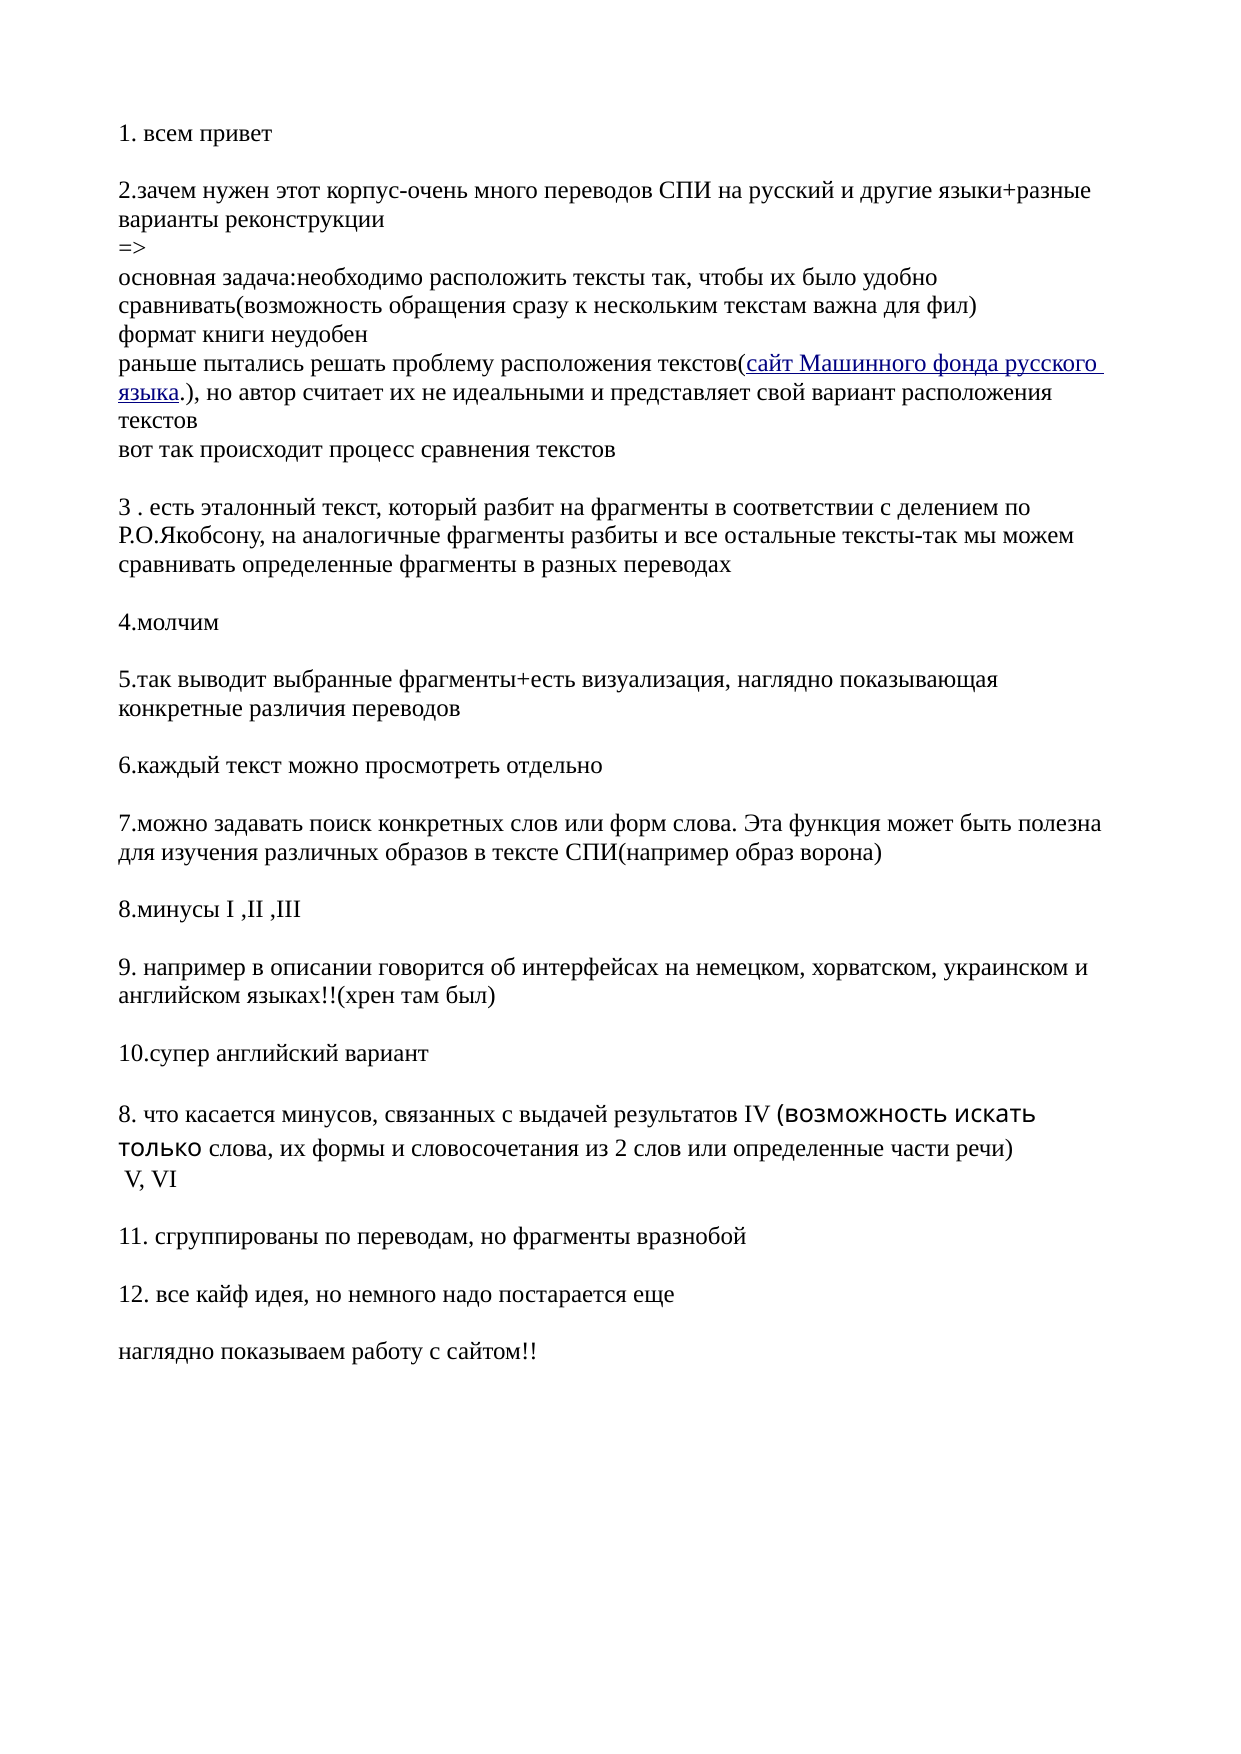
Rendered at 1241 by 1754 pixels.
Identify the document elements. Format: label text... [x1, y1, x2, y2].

text 8.минусы I ,II ,III [118, 894, 1122, 923]
text основная задача:необходимо расположить тексты так, чтобы их было удобно сравнивать(возможность обращения сразу к нескольким текстам важна для фил) [118, 262, 1122, 319]
text раньше пытались решать проблему расположения текстов(сайт Машинного фонда русского языка.), но автор считает их не идеальными и представляет свой вариант расположения текстов [118, 348, 1122, 434]
text V, VI [118, 1164, 1122, 1192]
text 4.молчим [118, 607, 1122, 636]
text => [118, 233, 1122, 262]
text 7.можно задавать поиск конкретных слов или форм слова. Эта функция может быть полезна для изучения различных образов в тексте СПИ(например образ ворона) [118, 808, 1122, 866]
text 2.зачем нужен этот корпус-очень много переводов СПИ на русский и другие языки+разные варианты реконструкции [118, 176, 1122, 233]
text наглядно показываем работу с сайтом!! [118, 1336, 1122, 1365]
text 5.так выводит выбранные фрагменты+есть визуализация, наглядно показывающая конкретные различия переводов [118, 664, 1122, 722]
text 1. всем привет [118, 118, 1122, 147]
text 11. сгруппированы по переводам, но фрагменты вразнобой [118, 1221, 1122, 1250]
text 9. например в описании говорится об интерфейсах на немецком, хорватском, украинском и английском языках!!(хрен там был) [118, 952, 1122, 1009]
text формат книги неудобен [118, 319, 1122, 348]
text 12. все кайф идея, но немного надо постарается еще [118, 1279, 1122, 1307]
text 3 . есть эталонный текст, который разбит на фрагменты в соответствии с делением по Р.О.Якобсону, на аналогичные фрагменты разбиты и все остальные тексты-так мы можем сравнивать определенные фрагменты в разных переводах [118, 492, 1122, 578]
text 10.супер английский вариант [118, 1038, 1122, 1067]
text 6.каждый текст можно просмотреть отдельно [118, 751, 1122, 779]
text вот так происходит процесс сравнения текстов [118, 434, 1122, 463]
text 8. что касается минусов, связанных с выдачей результатов IV (возможность искать только слова, их формы и словосочетания из 2 слов или определенные части речи) [118, 1096, 1122, 1164]
